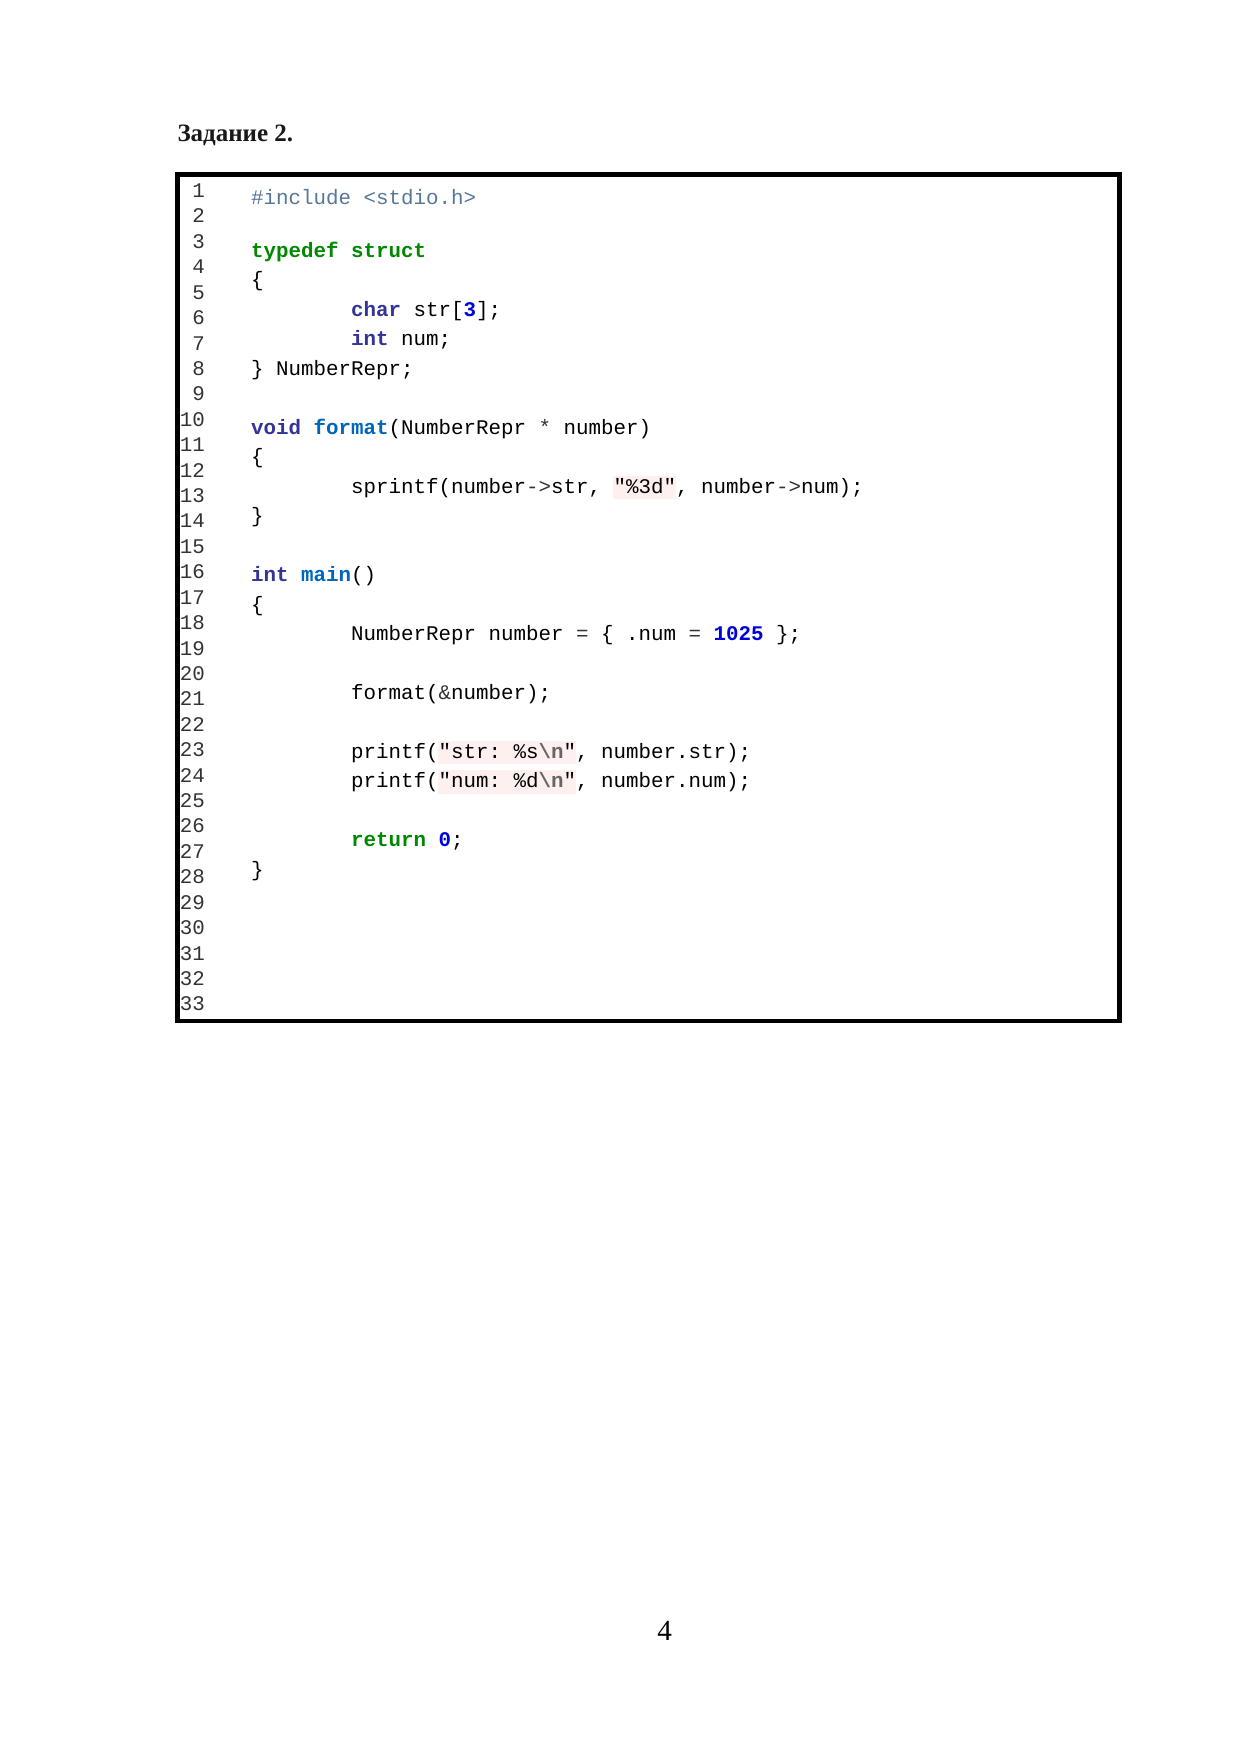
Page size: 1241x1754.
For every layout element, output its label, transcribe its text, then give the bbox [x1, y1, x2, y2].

text Задание 2. [177, 118, 1152, 147]
table_header #include <stdio.h> typedef struct { char str[3]; int num; } NumberRepr; void format(NumberRepr * number) { sprintf(number->str, "%3d", number->num); } int main() { NumberRepr number = { .num = 1025 }; format(&number); printf("str: %s\n", number.str); printf("num: %d\n", number.num); return 0; } [249, 177, 1117, 1018]
table_header 1 2 3 4 5 6 7 8 9 10 11 12 13 14 15 16 17 18 19 20 21 22 23 24 25 26 27 28 29 30 31 32 33 [180, 177, 248, 1018]
